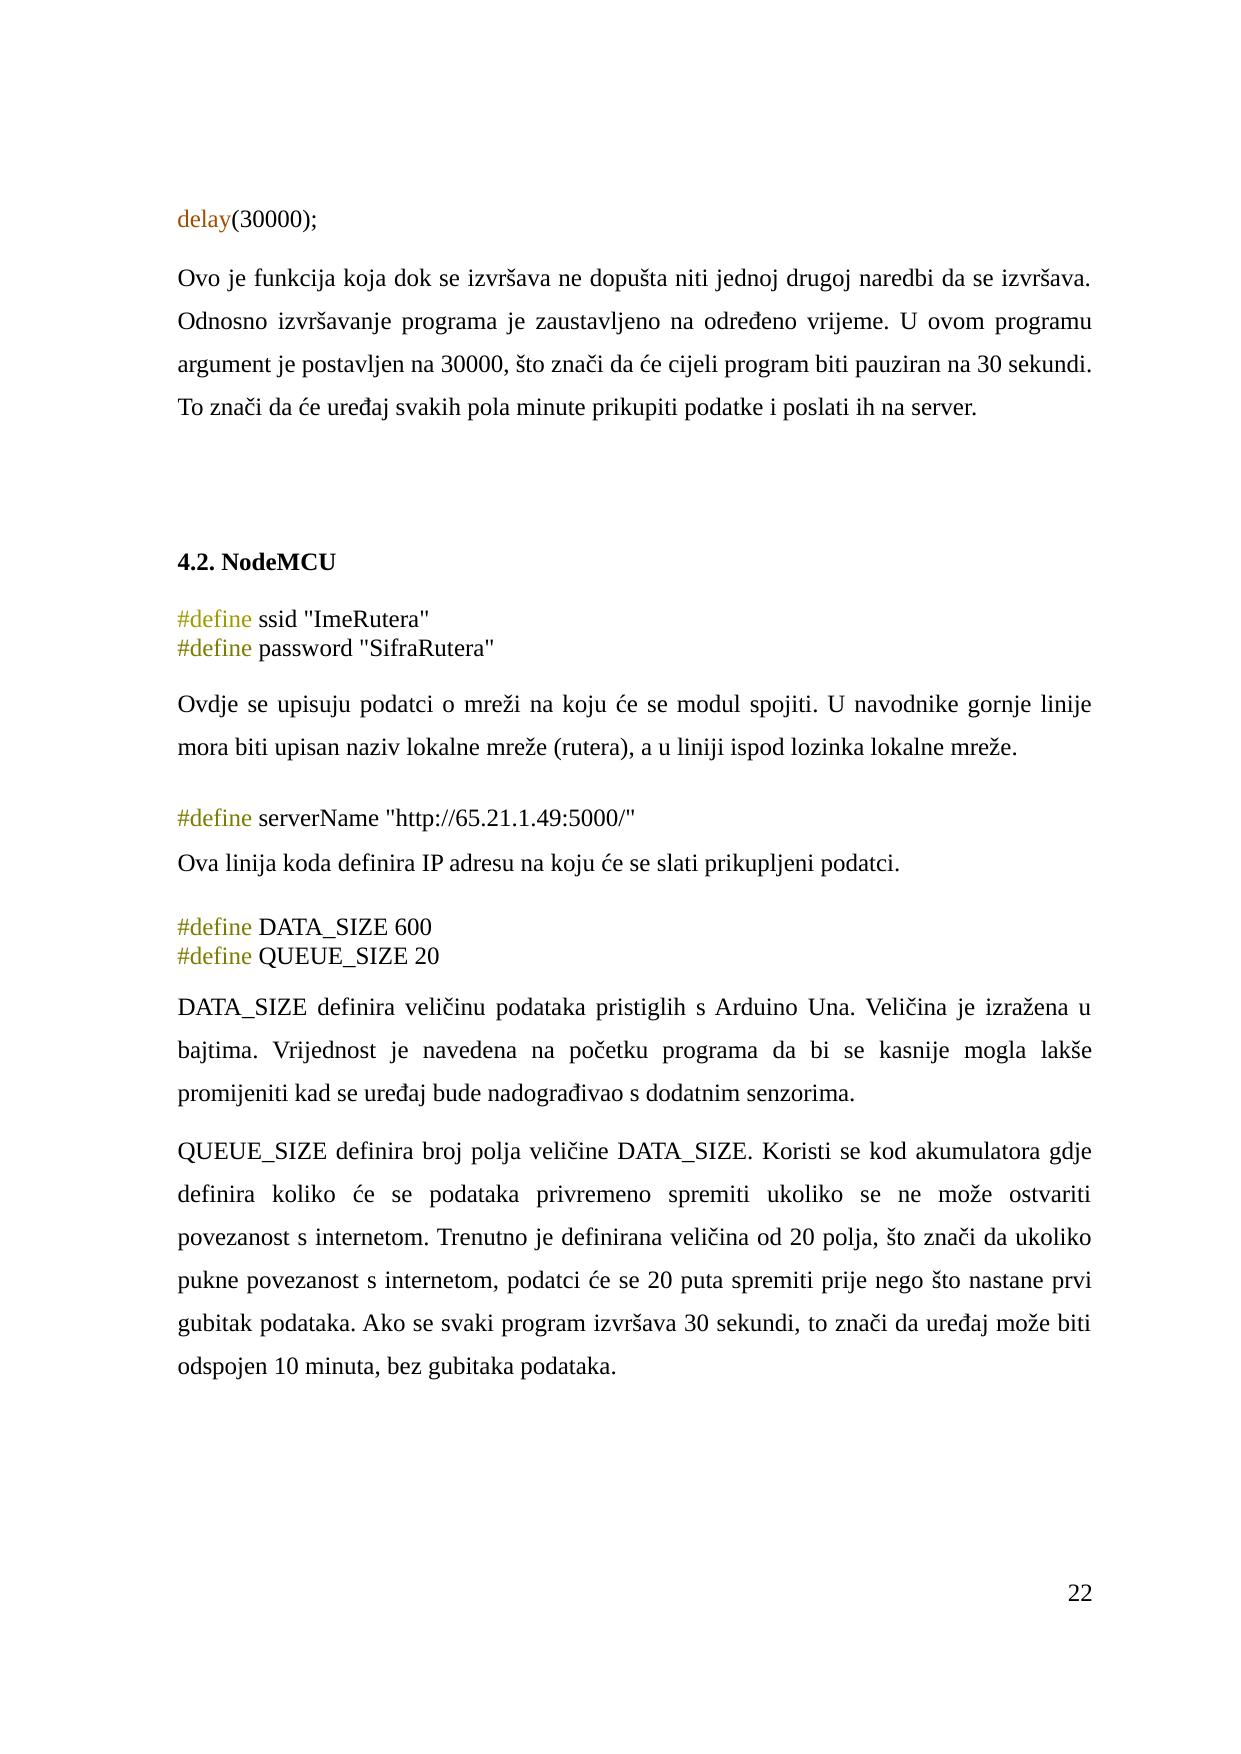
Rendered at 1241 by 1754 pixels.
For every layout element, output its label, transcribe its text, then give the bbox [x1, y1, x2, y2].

text Ova linija koda definira IP adresu na koju će se slati prikupljeni podatci. [177, 848, 1093, 877]
text QUEUE_SIZE definira broj polja veličine DATA_SIZE. Koristi se kod akumulatora gdje definira koliko će se podataka privremeno spremiti ukoliko se ne može ostvariti povezanost s internetom. Trenutno je definirana veličina od 20 polja, što znači da ukoliko pukne povezanost s internetom, podatci će se 20 puta spremiti prije nego što nastane prvi gubitak podataka. Ako se svaki program izvršava 30 sekundi, to znači da uređaj može biti odspojen 10 minuta, bez gubitaka podataka. [177, 1136, 1093, 1380]
text Ovo je funkcija koja dok se izvršava ne dopušta niti jednoj drugoj naredbi da se izvršava. Odnosno izvršavanje programa je zaustavljeno na određeno vrijeme. U ovom programu argument je postavljen na 30000, što znači da će cijeli program biti pauziran na 30 sekundi. To znači da će uređaj svakih pola minute prikupiti podatke i poslati ih na server. [177, 263, 1093, 421]
text Ovdje se upisuju podatci o mreži na koju će se modul spojiti. U navodnike gornje linije mora biti upisan naziv lokalne mreže (rutera), a u liniji ispod lozinka lokalne mreže. [177, 603, 1093, 761]
text DATA_SIZE definira veličinu podataka pristiglih s Arduino Una. Veličina je izražena u bajtima. Vrijednost je navedena na početku programa da bi se kasnije mogla lakše promijeniti kad se uređaj bude nadograđivao s dodatnim senzorima. [177, 906, 1093, 1107]
subtitle 4.2. NodeMCU [177, 547, 1093, 576]
